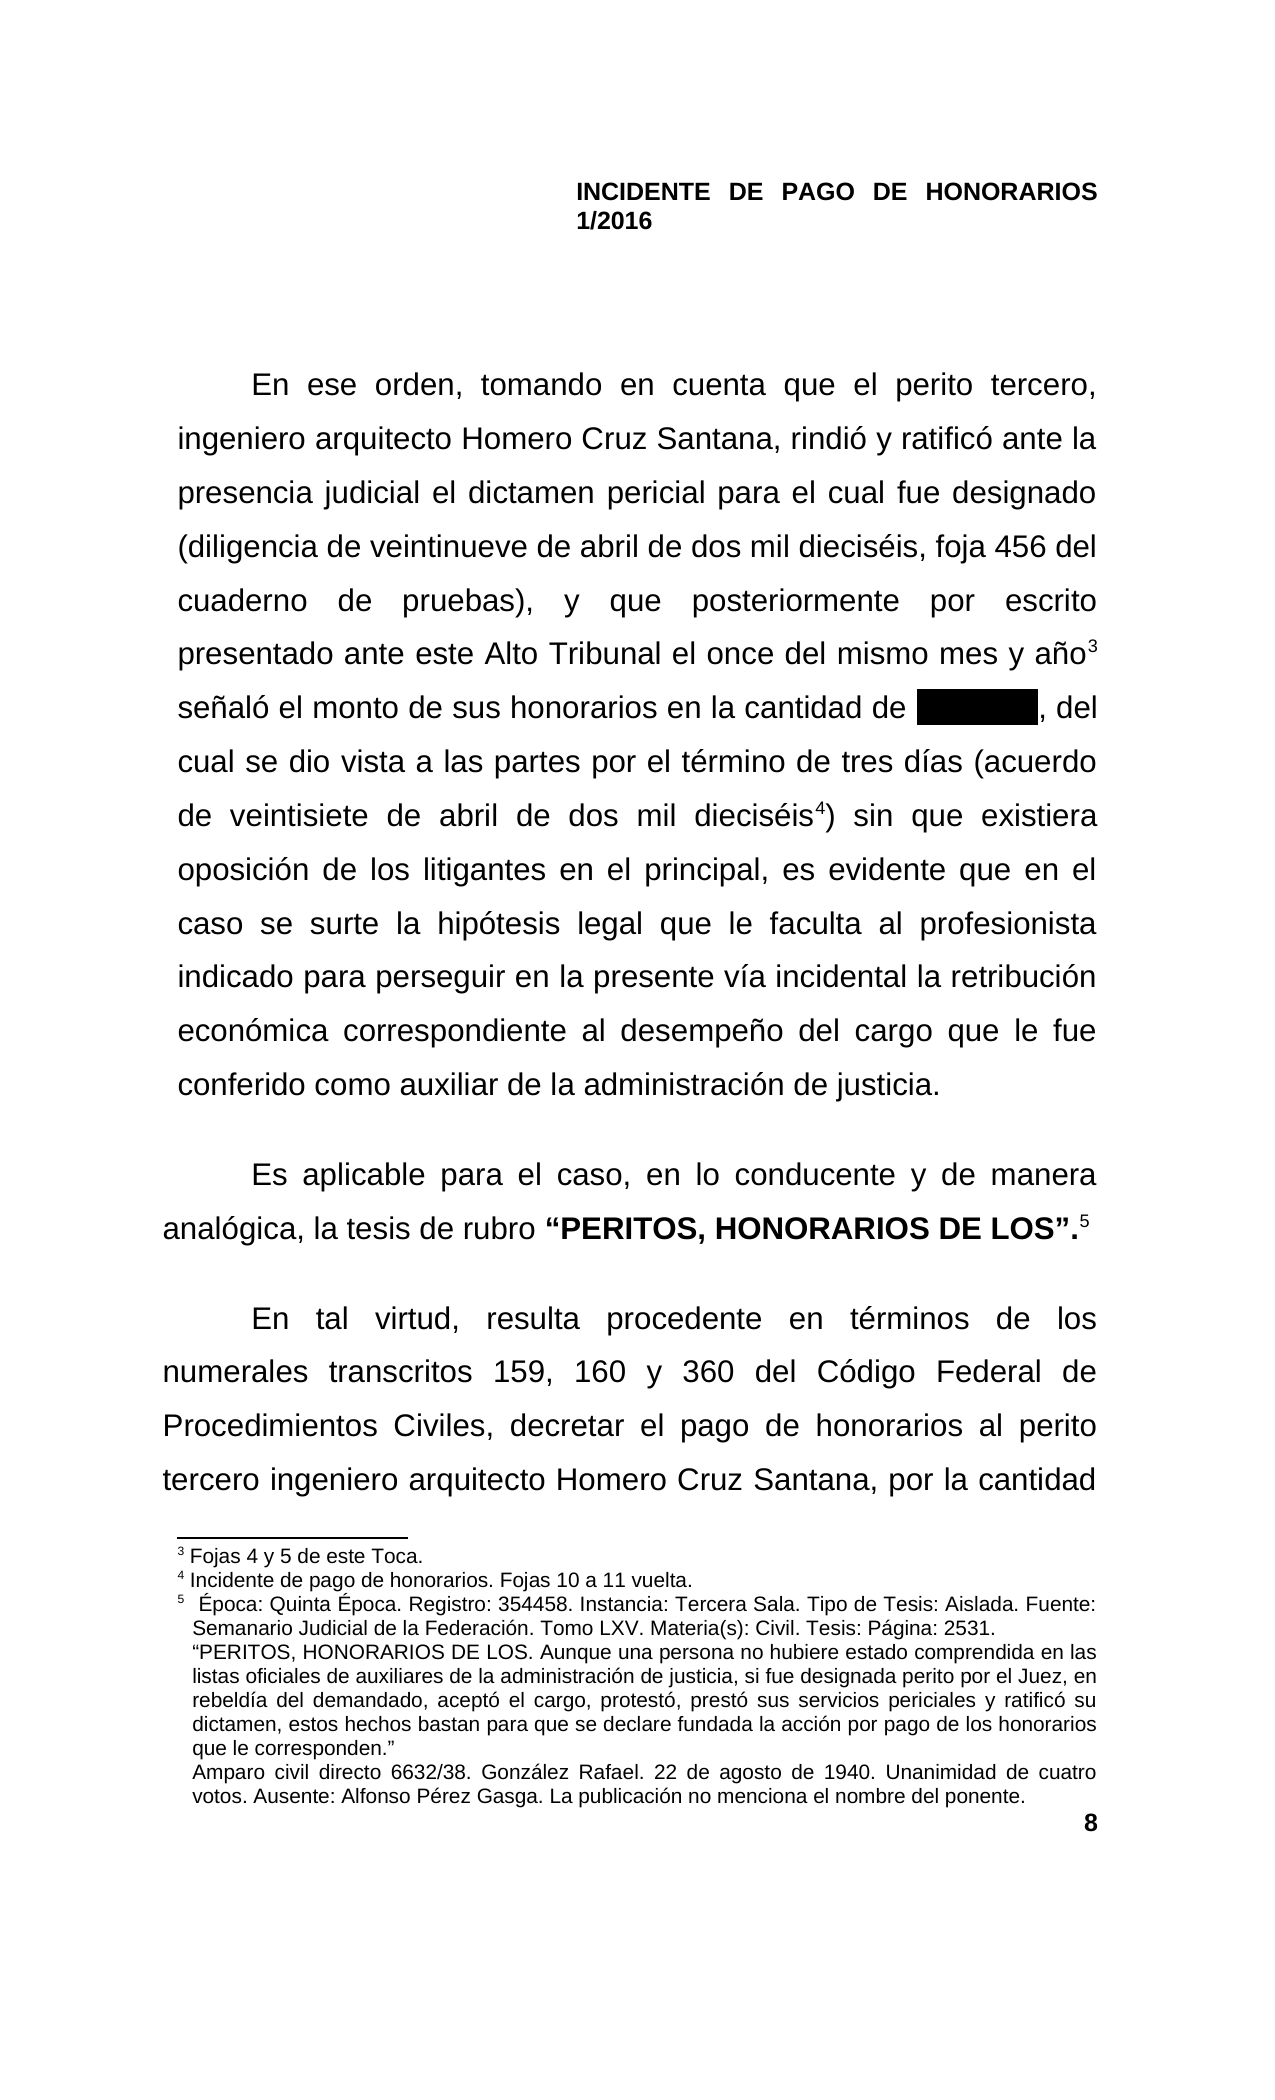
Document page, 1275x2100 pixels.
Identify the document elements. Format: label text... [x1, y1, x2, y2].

text Incidente de pago de honorarios. Fojas 10 a 11 vuelta. [177, 1568, 1098, 1592]
text Es aplicable para el caso, en lo conducente y de manera analógica, la tesis de rubro “PERITOS, HONORARIOS DE LOS”. [162, 1156, 1098, 1246]
text “PERITOS, HONORARIOS DE LOS. Aunque una persona no hubiere estado comprendida en las listas oficiales de auxiliares de la administración de justicia, si fue designada perito por el Juez, en rebeldía del demandado, aceptó el cargo, protestó, prestó sus servicios periciales y ratificó su dictamen, estos hechos bastan para que se declare fundada la acción por pago de los honorarios que le corresponden.” [192, 1640, 1098, 1760]
text En ese orden, tomando en cuenta que el perito tercero, ingeniero arquitecto Homero Cruz Santana, rindió y ratificó ante la presencia judicial el dictamen pericial para el cual fue designado (diligencia de veintinueve de abril de dos mil dieciséis, foja 456 del cuaderno de pruebas), y que posteriormente por escrito presentado ante este Alto Tribunal el once del mismo mes y año señaló el monto de sus honorarios en la cantidad de **********, del cual se dio vista a las partes por el término de tres días (acuerdo de veintisiete de abril de dos mil dieciséis) sin que existiera oposición de los litigantes en el principal, es evidente que en el caso se surte la hipótesis legal que le faculta al profesionista indicado para perseguir en la presente vía incidental la retribución económica correspondiente al desempeño del cargo que le fue conferido como auxiliar de la administración de justicia. [177, 366, 1098, 1102]
text En tal virtud, resulta procedente en términos de los numerales transcritos 159, 160 y 360 del Código Federal de Procedimientos Civiles, decretar el pago de honorarios al perito tercero ingeniero arquitecto Homero Cruz Santana, por la cantidad [162, 1300, 1098, 1497]
text Fojas 4 y 5 de este Toca. [177, 1544, 1098, 1568]
text Época: Quinta Época. Registro: 354458. Instancia: Tercera Sala. Tipo de Tesis: Aislada. Fuente: Semanario Judicial de la Federación. Tomo LXV. Materia(s): Civil. Tesis: Página: 2531. [177, 1592, 1098, 1640]
text Amparo civil directo 6632/38. González Rafael. 22 de agosto de 1940. Unanimidad de cuatro votos. Ausente: Alfonso Pérez Gasga. La publicación no menciona el nombre del ponente. [192, 1760, 1098, 1808]
